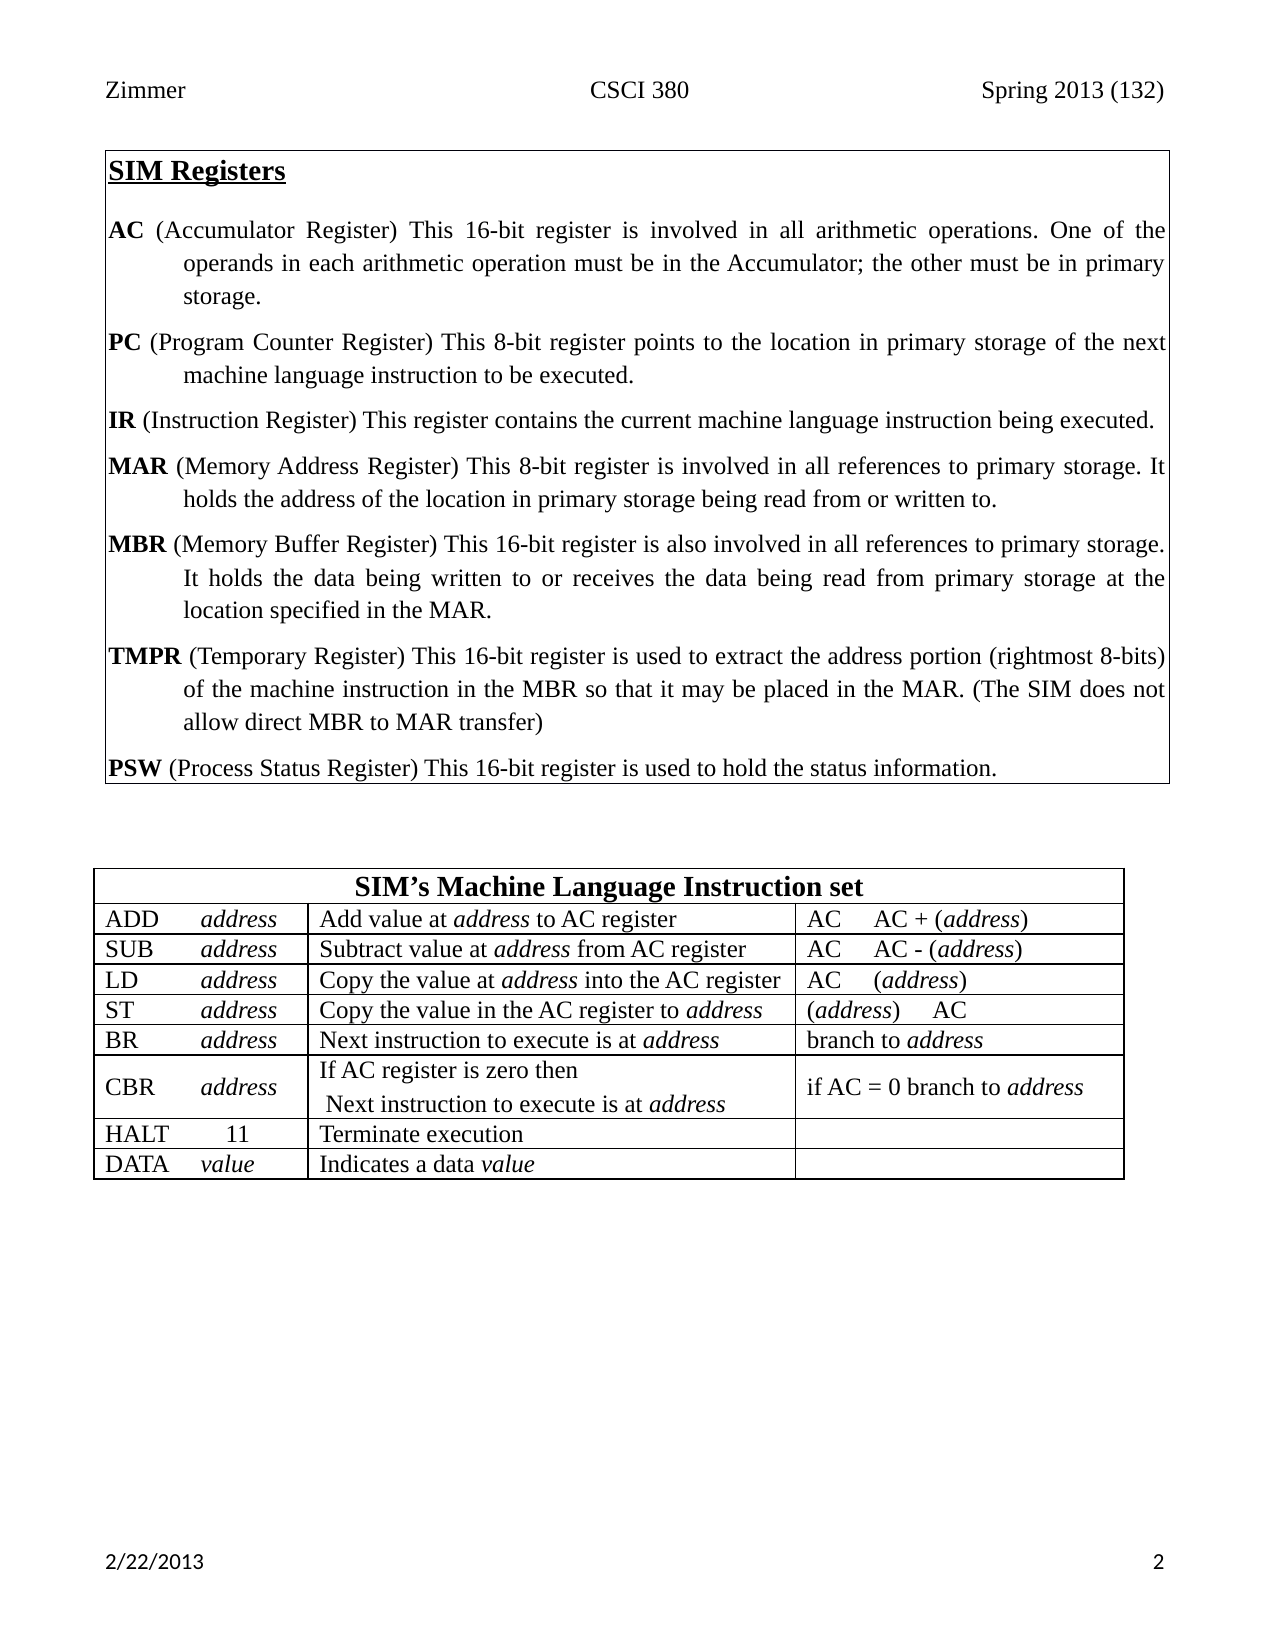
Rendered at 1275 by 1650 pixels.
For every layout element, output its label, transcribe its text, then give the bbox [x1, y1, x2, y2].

table_cell AC  (address) [796, 965, 1123, 993]
text TMPR (Temporary Register) This 16-bit register is used to extract the address portion (rightmost 8-bits) of the machine instruction in the MBR so that it may be placed in the MAR. (The SIM does not allow direct MBR to MAR transfer) [106, 638, 1169, 736]
table_cell ST [95, 995, 189, 1024]
table_cell Next instruction to execute is at address [309, 1025, 795, 1054]
table_cell address [189, 1056, 307, 1117]
table_cell address [189, 935, 307, 963]
text MAR (Memory Address Register) This 8-bit register is involved in all references to primary storage. It holds the address of the location in primary storage being read from or written to. [106, 448, 1169, 513]
table_cell address [189, 965, 307, 993]
table_header SIM’s Machine Language Instruction set [95, 869, 1123, 902]
table_cell If AC register is zero then Next instruction to execute is at address [309, 1056, 795, 1117]
table_cell AC  AC + (address) [796, 904, 1123, 933]
table_cell 11 [189, 1119, 307, 1148]
table_cell ADD [95, 904, 189, 933]
table_cell (address)  AC [796, 995, 1123, 1024]
table_cell AC  AC - (address) [796, 935, 1123, 963]
table_cell DATA [95, 1149, 189, 1178]
table_cell SUB [95, 935, 189, 963]
text SIM Registers [106, 151, 1169, 187]
table_cell [796, 1149, 1123, 1178]
text PC (Program Counter Register) This 8-bit register points to the location in primary storage of the next machine language instruction to be executed. [106, 324, 1169, 389]
table_cell BR [95, 1025, 189, 1054]
table_cell if AC = 0 branch to address [796, 1056, 1123, 1117]
text AC (Accumulator Register) This 16-bit register is involved in all arithmetic operations. One of the operands in each arithmetic operation must be in the Accumulator; the other must be in primary storage. [106, 212, 1169, 310]
table_cell Subtract value at address from AC register [309, 935, 795, 963]
text MBR (Memory Buffer Register) This 16-bit register is also involved in all references to primary storage. It holds the data being written to or receives the data being read from primary storage at the location specified in the MAR. [106, 526, 1169, 624]
table_cell LD [95, 965, 189, 993]
table_cell Add value at address to AC register [309, 904, 795, 933]
table_cell Indicates a data value [309, 1149, 795, 1178]
table_cell CBR [95, 1056, 189, 1117]
table_cell address [189, 995, 307, 1024]
table_cell HALT [95, 1119, 189, 1148]
table_cell [796, 1119, 1123, 1148]
text IR (Instruction Register) This register contains the current machine language instruction being executed. [106, 402, 1169, 434]
table_cell address [189, 1025, 307, 1054]
table_cell Copy the value at address into the AC register [309, 965, 795, 993]
text PSW (Process Status Register) This 16-bit register is used to hold the status information. [106, 749, 1169, 783]
table_cell value [189, 1149, 307, 1178]
table_cell Terminate execution [309, 1119, 795, 1148]
table_cell address [189, 904, 307, 933]
table_cell branch to address [796, 1025, 1123, 1054]
table_cell Copy the value in the AC register to address [309, 995, 795, 1024]
